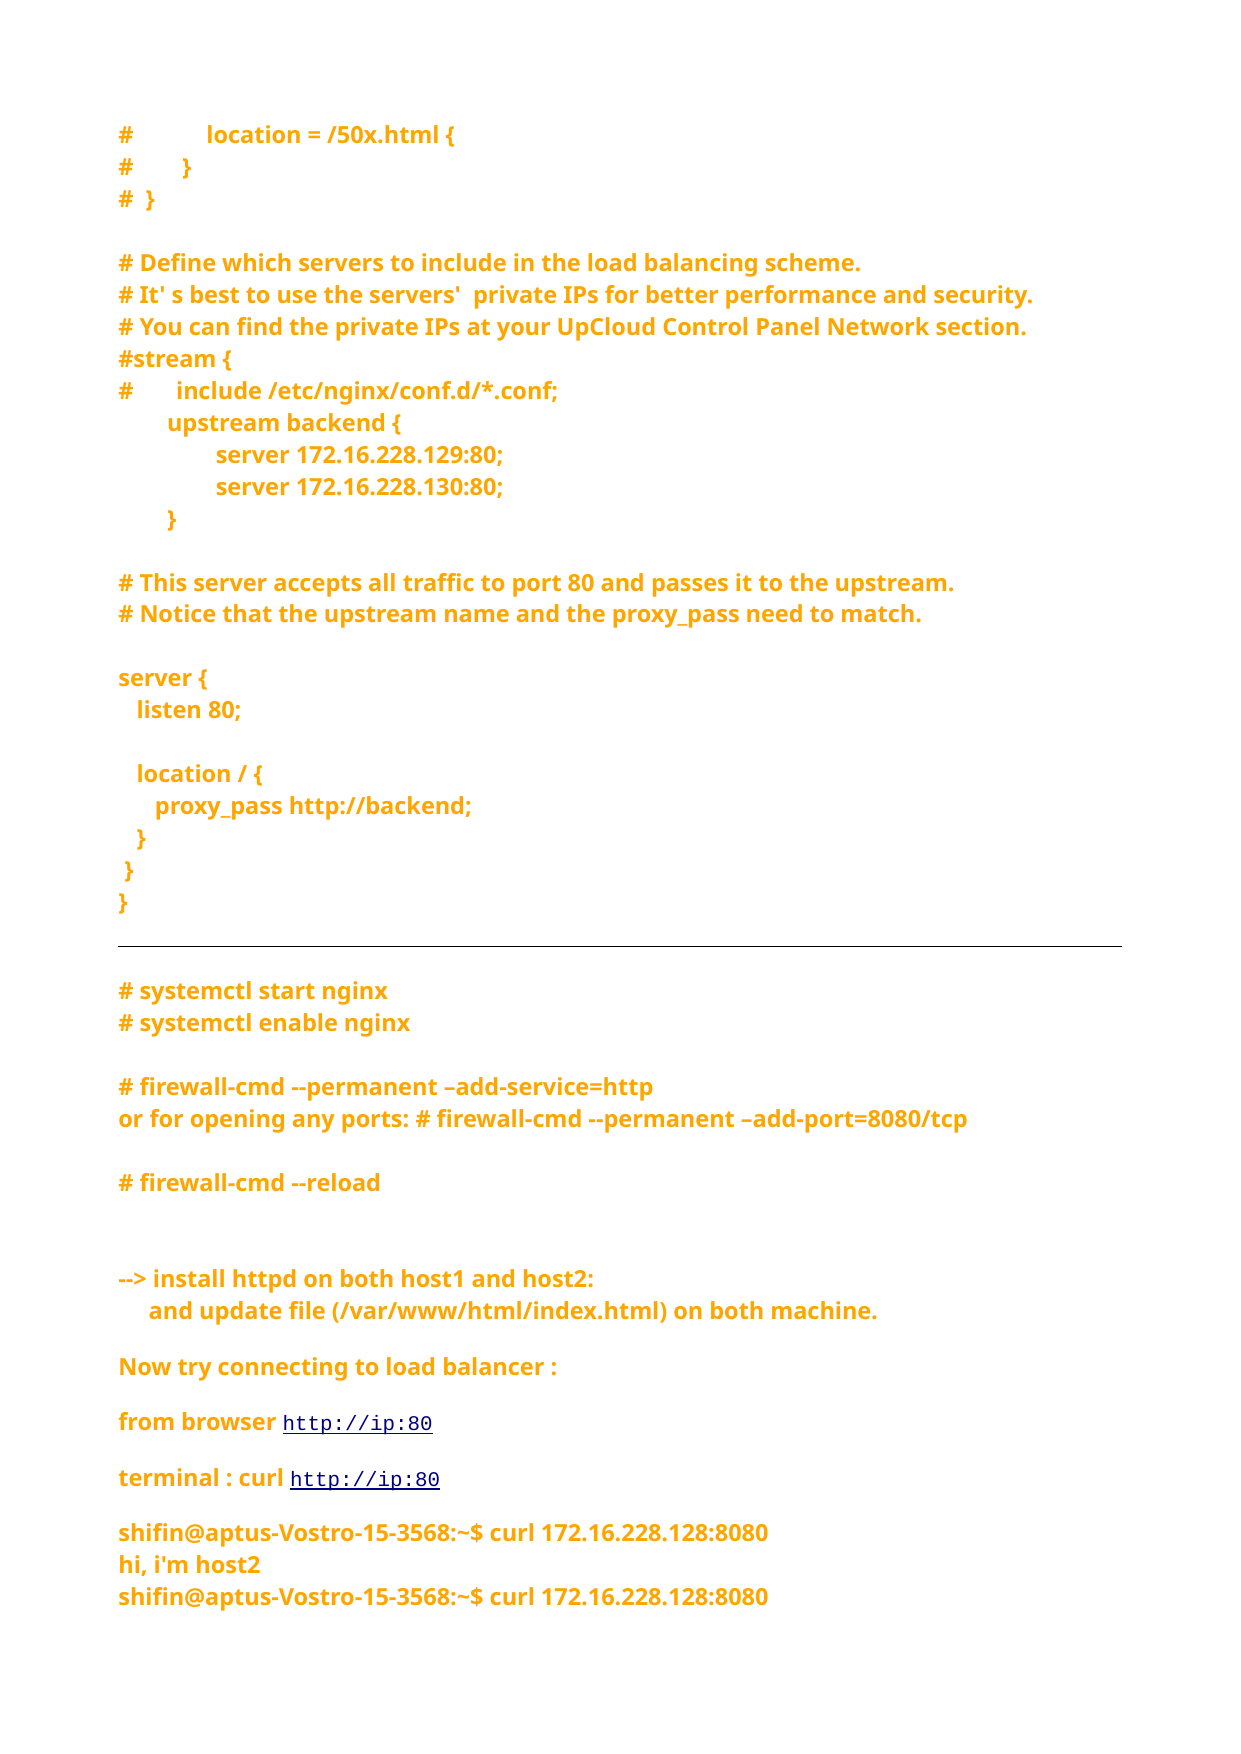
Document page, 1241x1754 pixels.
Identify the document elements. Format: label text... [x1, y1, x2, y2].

text server 172.16.228.130:80; [118, 470, 1122, 502]
text # You can find the private IPs at your UpCloud Control Panel Network section. [118, 310, 1122, 342]
text hi, i'm host2 [118, 1549, 1122, 1581]
text from browser http://ip:80 [118, 1406, 1122, 1437]
text } [118, 822, 1122, 854]
text terminal : curl http://ip:80 [118, 1461, 1122, 1493]
text shifin@aptus-Vostro-15-3568:~$ curl 172.16.228.128:8080 [118, 1581, 1122, 1613]
text and update file (/var/www/html/index.html) on both machine. [118, 1294, 1122, 1326]
text # include /etc/nginx/conf.d/*.conf; [118, 374, 1122, 406]
text # } [118, 150, 1122, 182]
text # Define which servers to include in the load balancing scheme. [118, 246, 1122, 278]
text listen 80; [118, 694, 1122, 726]
text proxy_pass http://backend; [118, 790, 1122, 822]
text location / { [118, 758, 1122, 790]
text server 172.16.228.129:80; [118, 438, 1122, 470]
text } [118, 502, 1122, 534]
text --> install httpd on both host1 and host2: [118, 1262, 1122, 1294]
text or for opening any ports: # firewall-cmd --permanent –add-port=8080/tcp [118, 1102, 1122, 1134]
text upstream backend { [118, 406, 1122, 438]
text # firewall-cmd --reload [118, 1166, 1122, 1198]
text # systemctl enable nginx [118, 1006, 1122, 1038]
text # This server accepts all traffic to port 80 and passes it to the upstream. [118, 566, 1122, 598]
text # Notice that the upstream name and the proxy_pass need to match. [118, 598, 1122, 630]
text #stream { [118, 342, 1122, 374]
text Now try connecting to load balancer : [118, 1350, 1122, 1382]
text } [118, 854, 1122, 886]
text # systemctl start nginx [118, 974, 1122, 1006]
text # It' s best to use the servers' private IPs for better performance and security. [118, 278, 1122, 310]
text # firewall-cmd --permanent –add-service=http [118, 1070, 1122, 1102]
text # } [118, 182, 1122, 214]
text shifin@aptus-Vostro-15-3568:~$ curl 172.16.228.128:8080 [118, 1517, 1122, 1549]
text server { [118, 662, 1122, 694]
text # location = /50x.html { [118, 118, 1122, 150]
text } [118, 886, 1122, 918]
